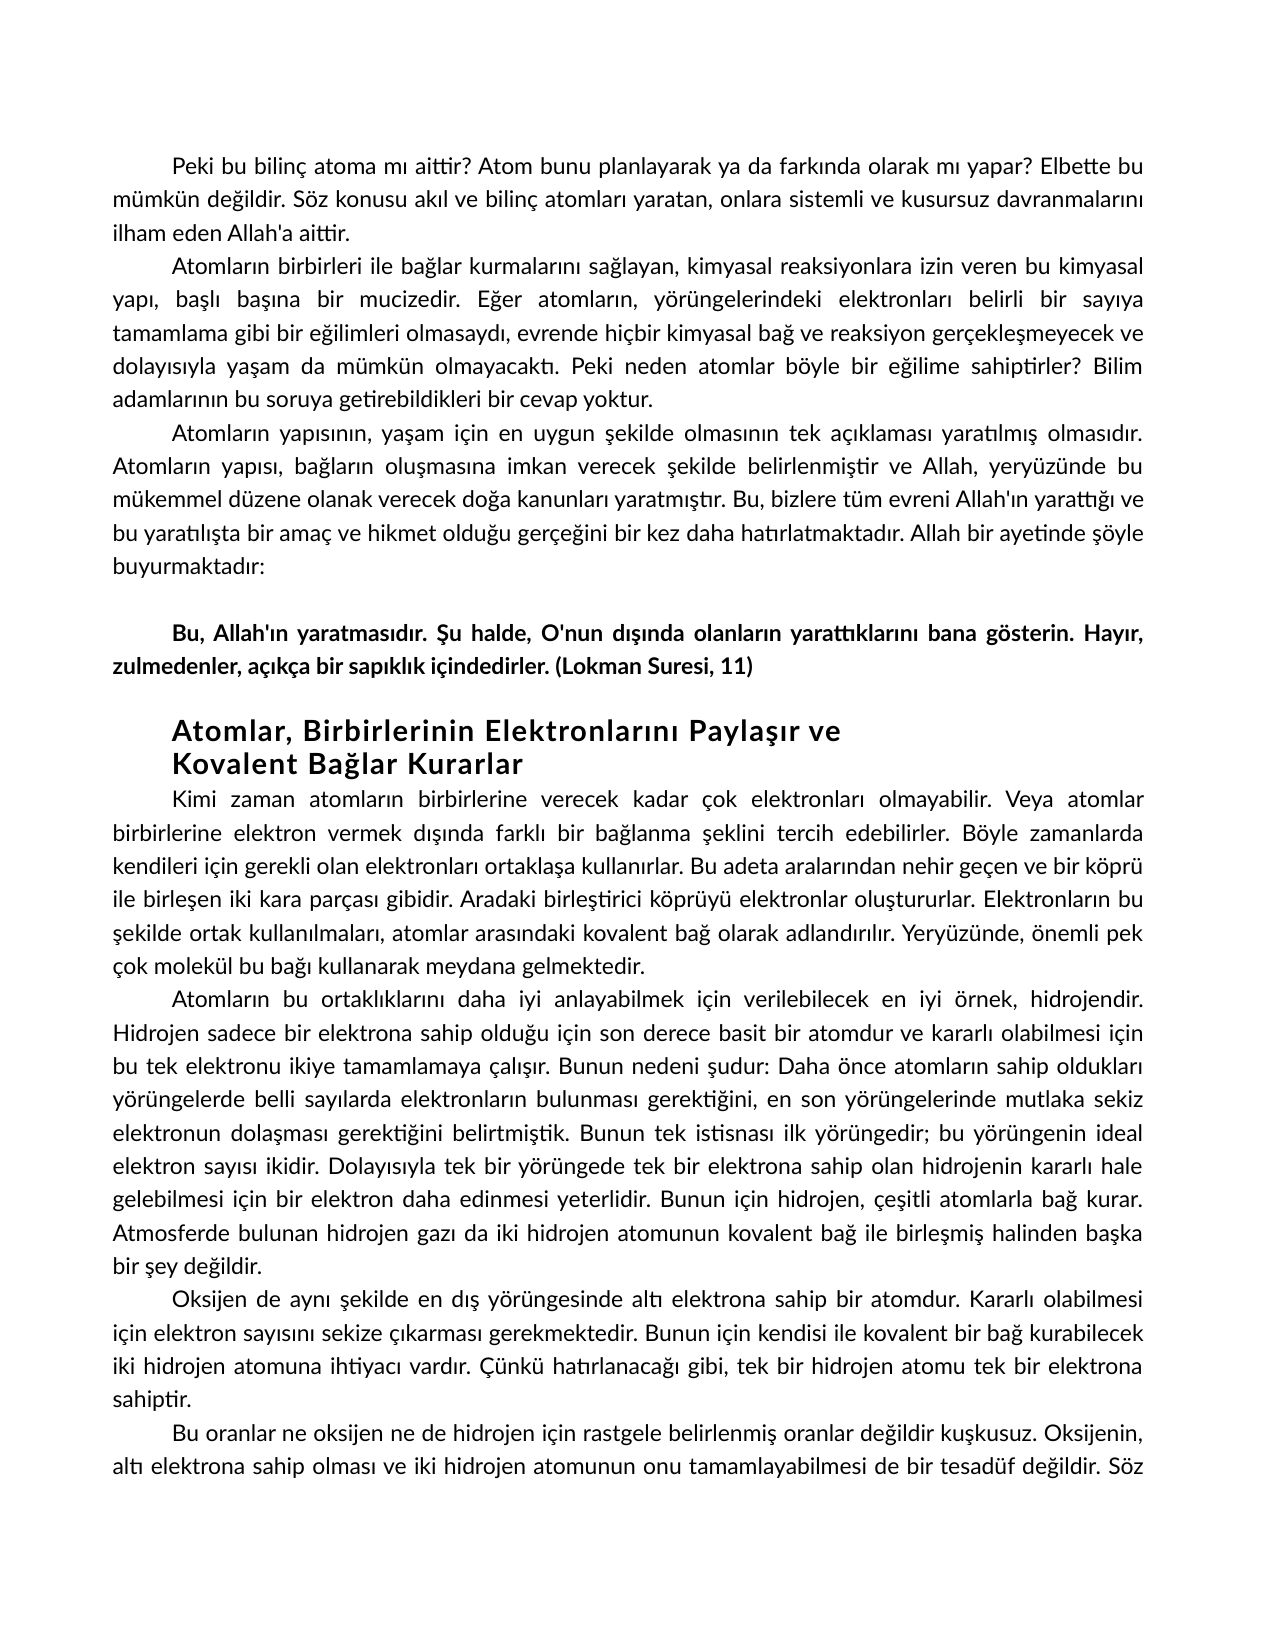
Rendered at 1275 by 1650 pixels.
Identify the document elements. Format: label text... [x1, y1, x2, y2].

text Kovalent Bağlar Kurarlar [112, 748, 1145, 781]
text Atomların birbirleri ile bağlar kurmalarını sağlayan, kimyasal reaksiyonlara izin veren bu kimyasal yapı, başlı başına bir mucizedir. Eğer atomların, yörüngelerindeki elektronları belirli bir sayıya tamamlama gibi bir eğilimleri olmasaydı, evrende hiçbir kimyasal bağ ve reaksiyon gerçekleşmeyecek ve dolayısıyla yaşam da mümkün olmayacaktı. Peki neden atomlar böyle bir eğilime sahiptirler? Bilim adamlarının bu soruya getirebildikleri bir cevap yoktur. [112, 248, 1145, 414]
text Atomların bu ortaklıklarını daha iyi anlayabilmek için verilebilecek en iyi örnek, hidrojendir. Hidrojen sadece bir elektrona sahip olduğu için son derece basit bir atomdur ve kararlı olabilmesi için bu tek elektronu ikiye tamamlamaya çalışır. Bunun nedeni şudur: Daha önce atomların sahip oldukları yörüngelerde belli sayılarda elektronların bulunması gerektiğini, en son yörüngelerinde mutlaka sekiz elektronun dolaşması gerektiğini belirtmiştik. Bunun tek istisnası ilk yörüngedir; bu yörüngenin ideal elektron sayısı ikidir. Dolayısıyla tek bir yörüngede tek bir elektrona sahip olan hidrojenin kararlı hale gelebilmesi için bir elektron daha edinmesi yeterlidir. Bunun için hidrojen, çeşitli atomlarla bağ kurar. Atmosferde bulunan hidrojen gazı da iki hidrojen atomunun kovalent bağ ile birleşmiş halinden başka bir şey değildir. [112, 981, 1145, 1281]
text Oksijen de aynı şekilde en dış yörüngesinde altı elektrona sahip bir atomdur. Kararlı olabilmesi için elektron sayısını sekize çıkarması gerekmektedir. Bunun için kendisi ile kovalent bir bağ kurabilecek iki hidrojen atomuna ihtiyacı vardır. Çünkü hatırlanacağı gibi, tek bir hidrojen atomu tek bir elektrona sahiptir. [112, 1281, 1145, 1414]
text Bu oranlar ne oksijen ne de hidrojen için rastgele belirlenmiş oranlar değildir kuşkusuz. Oksijenin, altı elektrona sahip olması ve iki hidrojen atomunun onu tamamlayabilmesi de bir tesadüf değildir. Söz [112, 1414, 1145, 1481]
text Atomlar, Birbirlerinin Elektronlarını Paylaşır ve [112, 714, 1145, 748]
text Peki bu bilinç atoma mı aittir? Atom bunu planlayarak ya da farkında olarak mı yapar? Elbette bu mümkün değildir. Söz konusu akıl ve bilinç atomları yaratan, onlara sistemli ve kusursuz davranmalarını ilham eden Allah'a aittir. [112, 148, 1145, 248]
text Kimi zaman atomların birbirlerine verecek kadar çok elektronları olmayabilir. Veya atomlar birbirlerine elektron vermek dışında farklı bir bağlanma şeklini tercih edebilirler. Böyle zamanlarda kendileri için gerekli olan elektronları ortaklaşa kullanırlar. Bu adeta aralarından nehir geçen ve bir köprü ile birleşen iki kara parçası gibidir. Aradaki birleştirici köprüyü elektronlar oluştururlar. Elektronların bu şekilde ortak kullanılmaları, atomlar arasındaki kovalent bağ olarak adlandırılır. Yeryüzünde, önemli pek çok molekül bu bağı kullanarak meydana gelmektedir. [112, 781, 1145, 981]
text Atomların yapısının, yaşam için en uygun şekilde olmasının tek açıklaması yaratılmış olmasıdır. Atomların yapısı, bağların oluşmasına imkan verecek şekilde belirlenmiştir ve Allah, yeryüzünde bu mükemmel düzene olanak verecek doğa kanunları yaratmıştır. Bu, bizlere tüm evreni Allah'ın yarattığı ve bu yaratılışta bir amaç ve hikmet olduğu gerçeğini bir kez daha hatırlatmaktadır. Allah bir ayetinde şöyle buyurmaktadır: [112, 414, 1145, 581]
text Bu, Allah'ın yaratmasıdır. Şu halde, O'nun dışında olanların yarattıklarını bana gösterin. Hayır, zulmedenler, açıkça bir sapıklık içindedirler. (Lokman Suresi, 11) [112, 614, 1145, 681]
